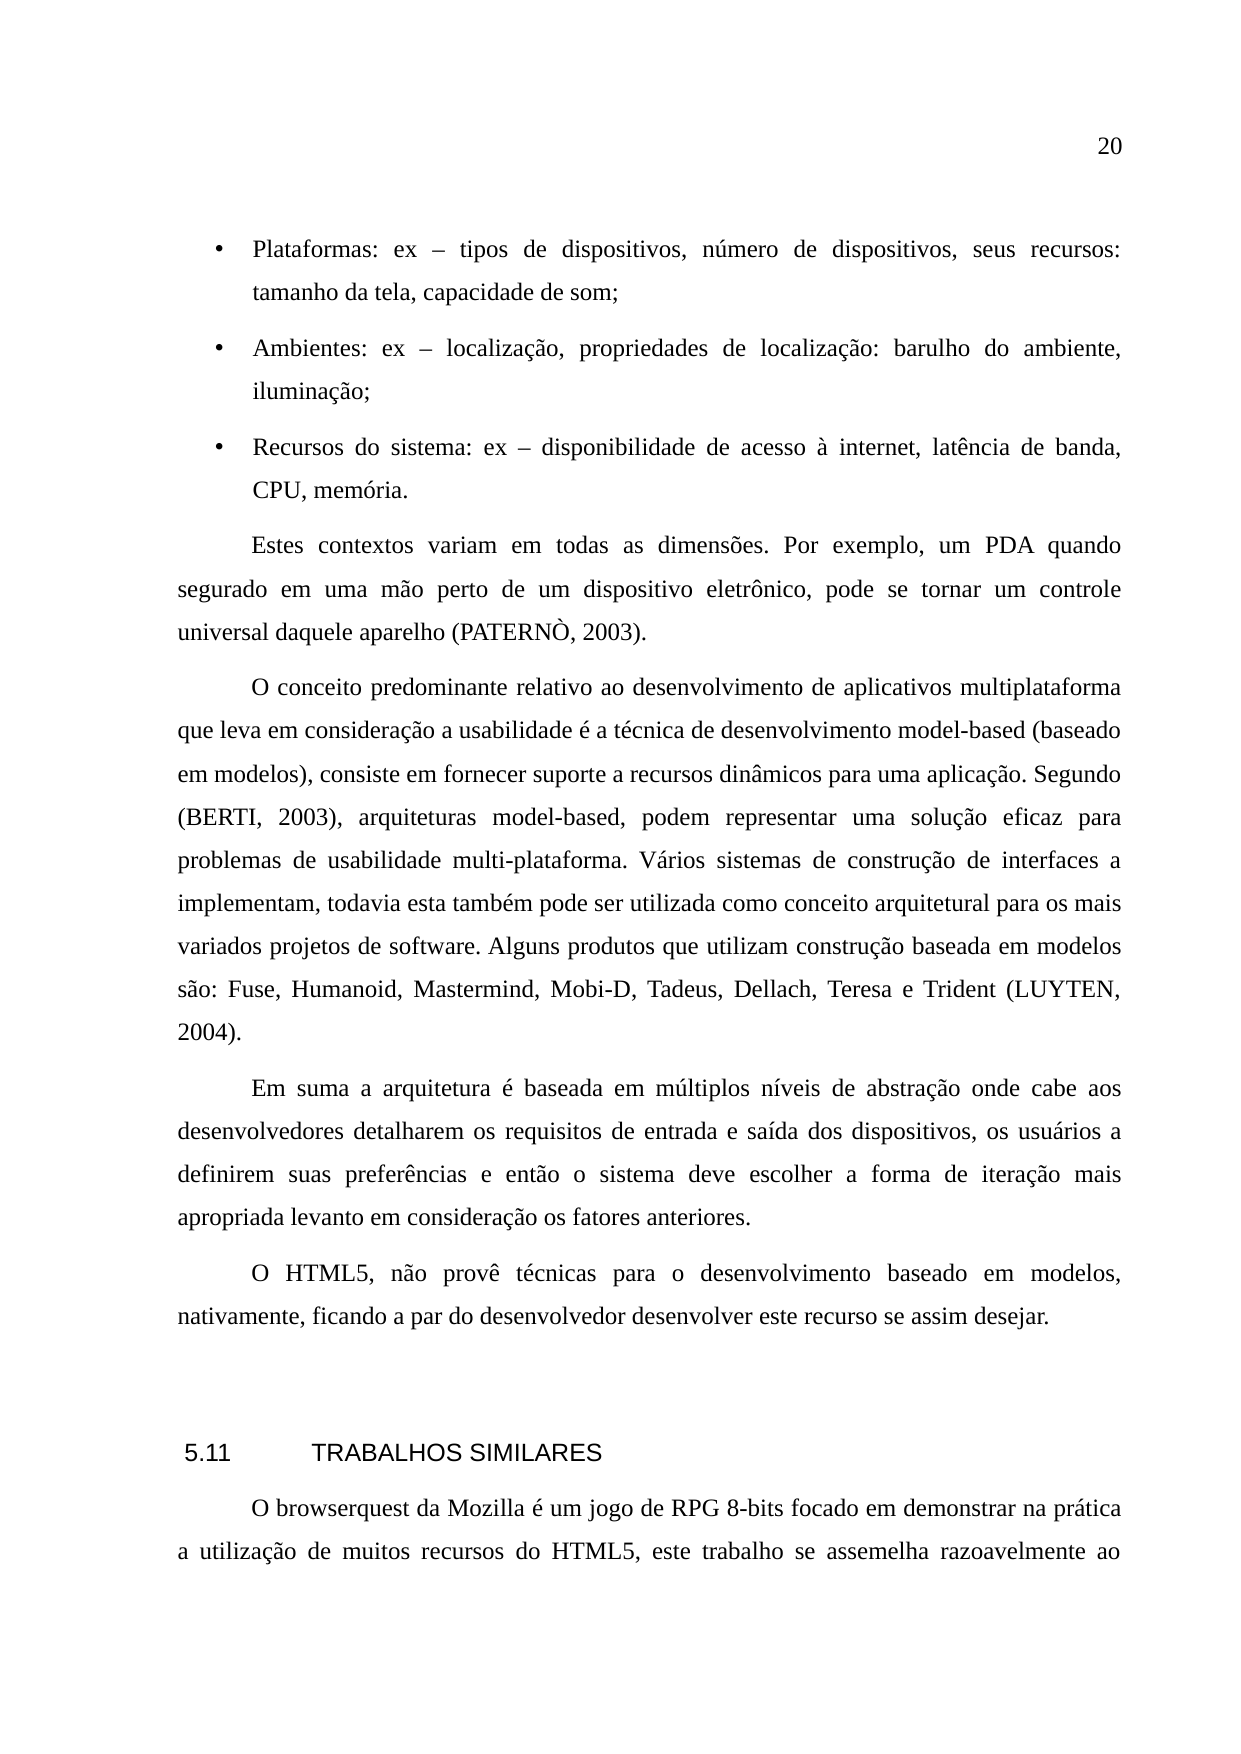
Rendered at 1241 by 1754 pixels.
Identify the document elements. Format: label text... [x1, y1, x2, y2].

list Plataformas: ex – tipos de dispositivos, número de dispositivos, seus recursos: tamanho da tela, capacidade de som; [215, 234, 1122, 306]
text O browserquest da Mozilla é um jogo de RPG 8-bits focado em demonstrar na prática a utilização de muitos recursos do HTML5, este trabalho se assemelha razoavelmente ao [177, 1493, 1122, 1565]
text O conceito predominante relativo ao desenvolvimento de aplicativos multiplataforma que leva em consideração a usabilidade é a técnica de desenvolvimento model-based (baseado em modelos), consiste em fornecer suporte a recursos dinâmicos para uma aplicação. Segundo (BERTI, 2003), arquiteturas model-based, podem representar uma solução eficaz para problemas de usabilidade multi-plataforma. Vários sistemas de construção de interfaces a implementam, todavia esta também pode ser utilizada como conceito arquitetural para os mais variados projetos de software. Alguns produtos que utilizam construção baseada em modelos são: Fuse, Humanoid, Mastermind, Mobi-D, Tadeus, Dellach, Teresa e Trident (LUYTEN, 2004). [177, 672, 1122, 1046]
list Recursos do sistema: ex – disponibilidade de acesso à internet, latência de banda, CPU, memória. [215, 432, 1122, 504]
text O HTML5, não provê técnicas para o desenvolvimento baseado em modelos, nativamente, ficando a par do desenvolvedor desenvolver este recurso se assim desejar. [177, 1258, 1122, 1330]
text Em suma a arquitetura é baseada em múltiplos níveis de abstração onde cabe aos desenvolvedores detalharem os requisitos de entrada e saída dos dispositivos, os usuários a definirem suas preferências e então o sistema deve escolher a forma de iteração mais apropriada levanto em consideração os fatores anteriores. [177, 1073, 1122, 1231]
text Estes contextos variam em todas as dimensões. Por exemplo, um PDA quando segurado em uma mão perto de um dispositivo eletrônico, pode se tornar um controle universal daquele aparelho (PATERNÒ, 2003). [177, 531, 1122, 646]
list Ambientes: ex – localização, propriedades de localização: barulho do ambiente, iluminação; [215, 333, 1122, 405]
subtitle Trabalhos similares [177, 1438, 1122, 1467]
